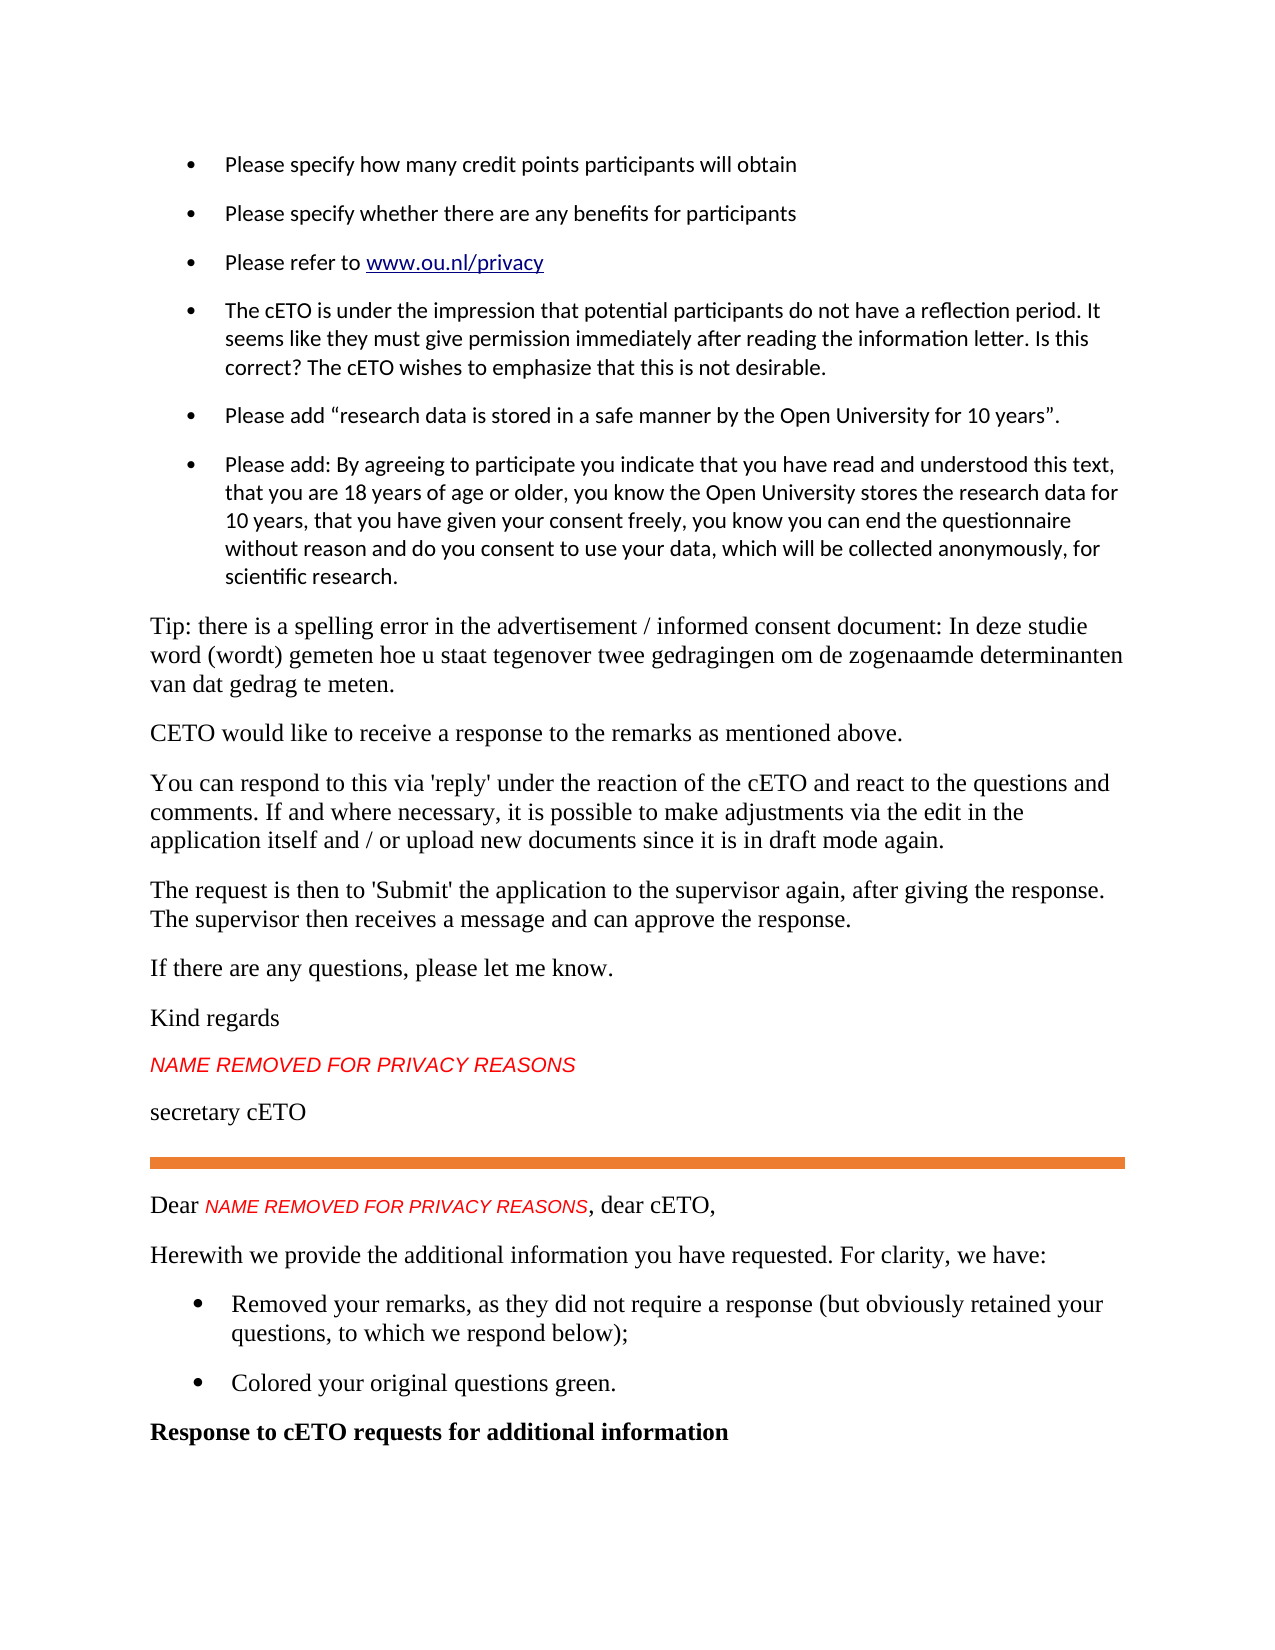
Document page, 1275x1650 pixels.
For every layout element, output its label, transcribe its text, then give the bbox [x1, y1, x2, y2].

text CETO would like to receive a response to the remarks as mentioned above. [150, 718, 1125, 747]
text You can respond to this via 'reply' under the reaction of the cETO and react to the questions and comments. If and where necessary, it is possible to make adjustments via the edit in the application itself and / or upload new documents since it is in draft mode again. [150, 768, 1125, 854]
list Colored your original questions green. [194, 1368, 1125, 1396]
list Please specify whether there are any benefits for participants [187, 199, 1125, 227]
list Please add: By agreeing to participate you indicate that you have read and understood this text, that you are 18 years of age or older, you know the Open University stores the research data for 10 years, that you have given your consent freely, you know you can end the questionnaire without reason and do you consent to use your data, which will be collected anonymously, for scientific research. [187, 450, 1125, 590]
text Dear NAME REMOVED FOR PRIVACY REASONS, dear cETO, [150, 1190, 1125, 1219]
list Please add “research data is stored in a safe manner by the Open University for 10 years”. [187, 401, 1125, 429]
text Tip: there is a spelling error in the advertisement / informed consent document: In deze studie word (wordt) gemeten hoe u staat tegenover twee gedragingen om de zogenaamde determinanten van dat gedrag te meten. [150, 611, 1125, 697]
list Please refer to www.ou.nl/privacy [187, 248, 1125, 276]
list Please specify how many credit points participants will obtain [187, 150, 1125, 178]
text Kind regards [150, 1003, 1125, 1032]
text The request is then to 'Submit' the application to the supervisor again, after giving the response. The supervisor then receives a message and can approve the response. [150, 875, 1125, 932]
text Response to cETO requests for additional information [150, 1417, 1125, 1446]
list The cETO is under the impression that potential participants do not have a reflection period. It seems like they must give permission immediately after reading the information letter. Is this correct? The cETO wishes to emphasize that this is not desirable. [187, 297, 1125, 381]
text NAME REMOVED FOR PRIVACY REASONS [150, 1052, 1125, 1076]
text If there are any questions, please let me know. [150, 953, 1125, 982]
list Removed your remarks, as they did not require a response (but obviously retained your questions, to which we respond below); [194, 1289, 1125, 1347]
text Herewith we provide the additional information you have requested. For clarity, we have: [150, 1240, 1125, 1268]
text secretary cETO [150, 1097, 1125, 1157]
